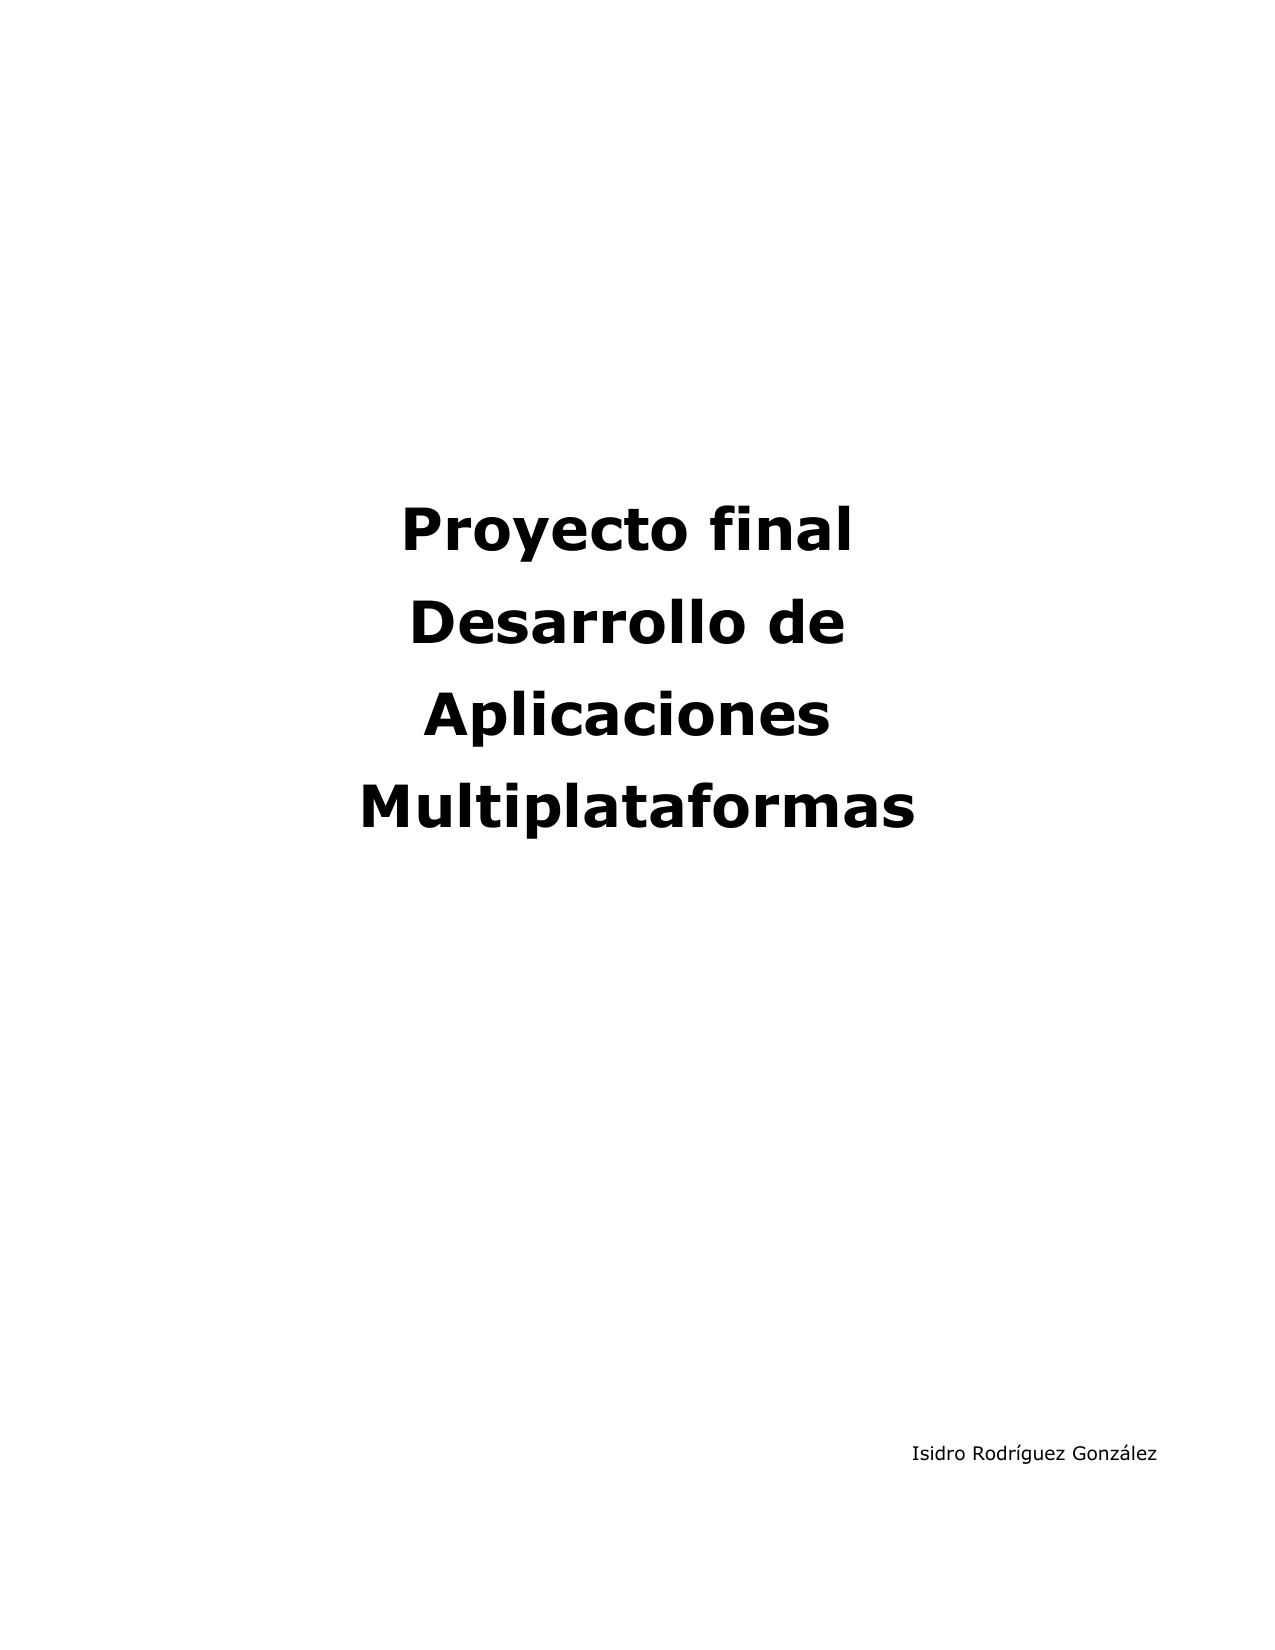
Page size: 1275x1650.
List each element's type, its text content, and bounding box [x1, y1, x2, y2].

title Proyecto final Desarrollo de Aplicaciones Multiplataformas [118, 492, 1157, 840]
text Isidro Rodríguez González [118, 1442, 1157, 1465]
